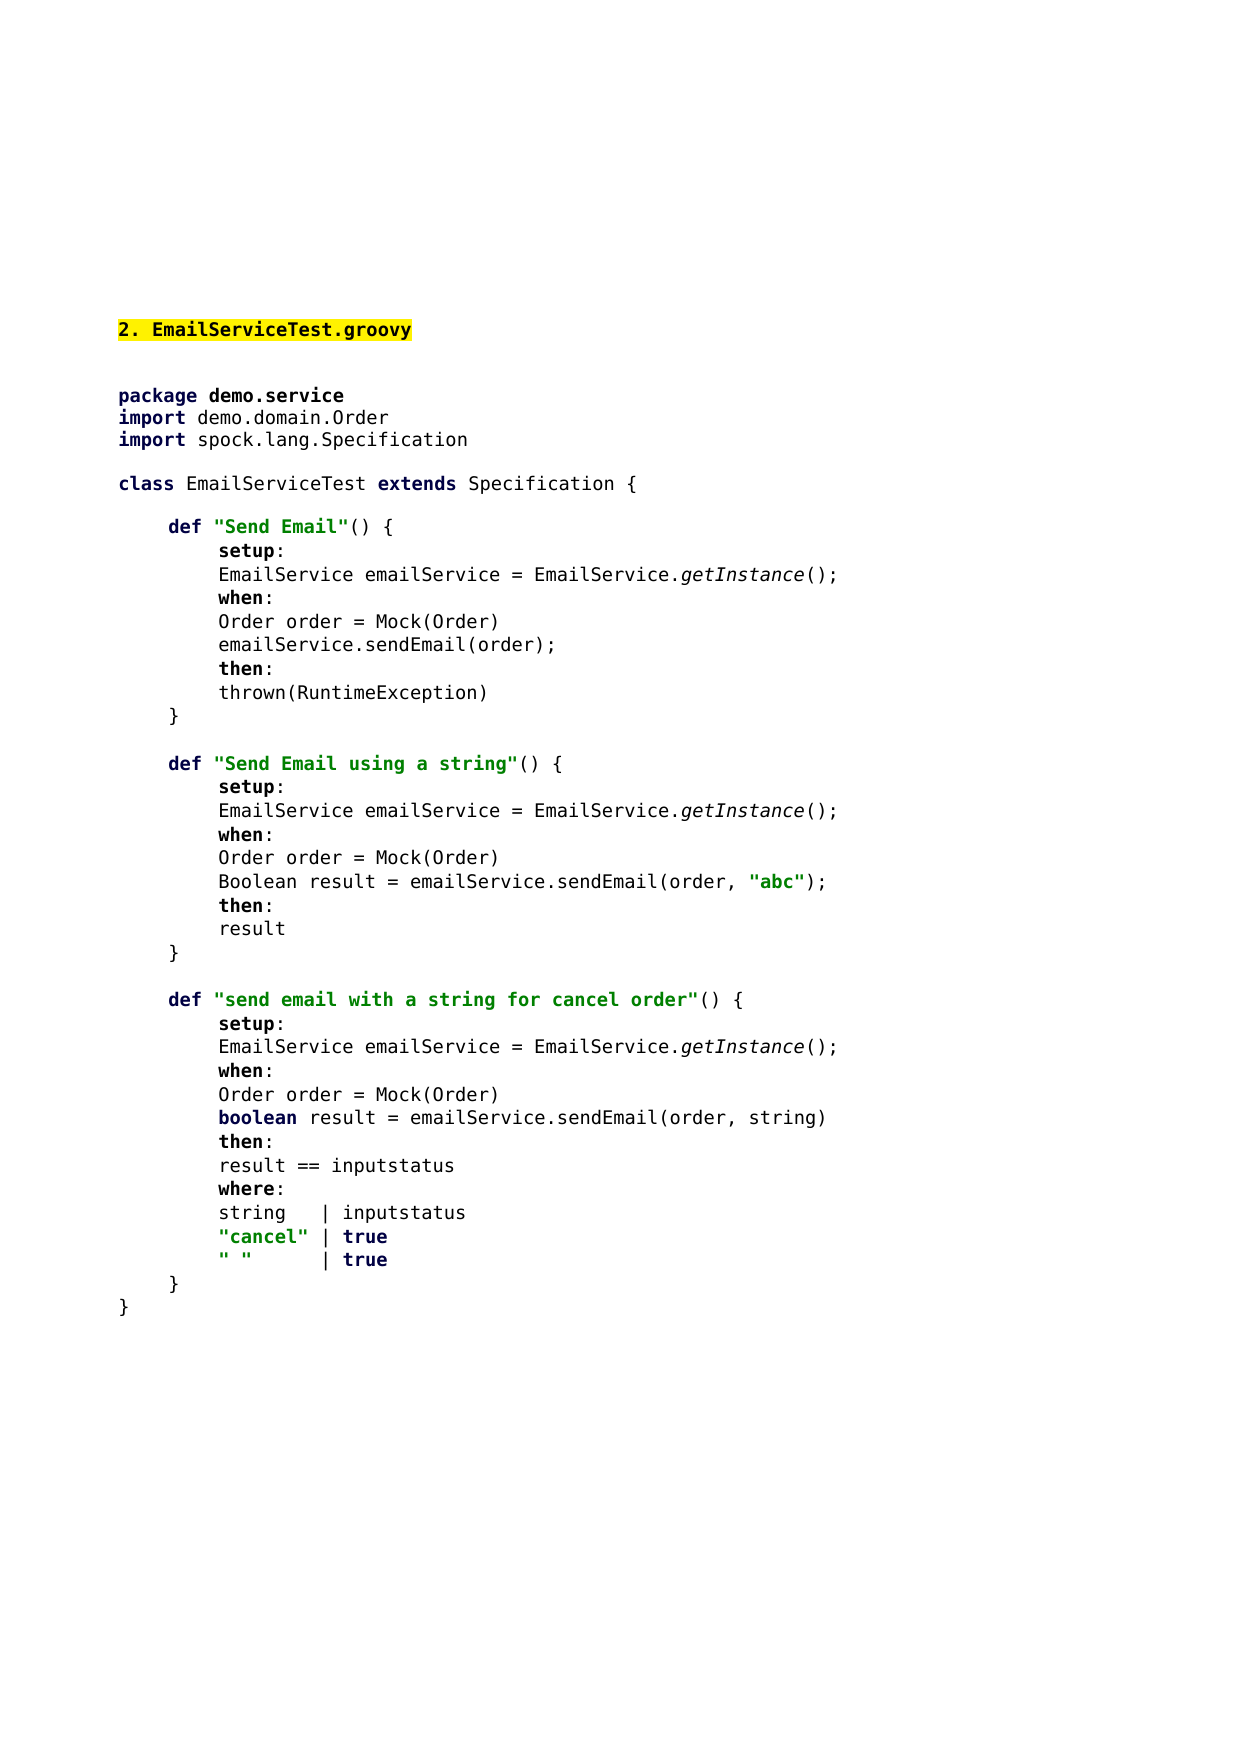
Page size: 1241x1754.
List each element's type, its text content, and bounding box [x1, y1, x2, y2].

text then: [118, 1131, 1122, 1155]
text Boolean result = emailService.sendEmail(order, "abc"); [118, 871, 1122, 894]
text "cancel" | true [118, 1226, 1122, 1249]
text class EmailServiceTest extends Specification { [118, 472, 1122, 494]
text def "Send Email"() { [118, 516, 1122, 540]
text } [118, 1273, 1122, 1297]
text EmailService emailService = EmailService.getInstance(); [118, 1036, 1122, 1060]
text thrown(RuntimeException) [118, 682, 1122, 705]
text boolean result = emailService.sendEmail(order, string) [118, 1107, 1122, 1131]
text } [118, 1297, 1122, 1318]
text then: [118, 894, 1122, 918]
text } [118, 705, 1122, 729]
text def "send email with a string for cancel order"() { [118, 989, 1122, 1013]
text string | inputstatus [118, 1202, 1122, 1226]
text Order order = Mock(Order) [118, 611, 1122, 634]
text EmailService emailService = EmailService.getInstance(); [118, 800, 1122, 824]
text Order order = Mock(Order) [118, 847, 1122, 871]
text result [118, 918, 1122, 942]
text when: [118, 587, 1122, 611]
text then: [118, 658, 1122, 682]
text result == inputstatus [118, 1155, 1122, 1178]
text " " | true [118, 1249, 1122, 1273]
text def "Send Email using a string"() { [118, 753, 1122, 776]
text import demo.domain.Order [118, 407, 1122, 429]
text } [118, 942, 1122, 966]
text EmailService emailService = EmailService.getInstance(); [118, 563, 1122, 587]
text import spock.lang.Specification [118, 429, 1122, 451]
text emailService.sendEmail(order); [118, 634, 1122, 658]
text setup: [118, 776, 1122, 800]
text Order order = Mock(Order) [118, 1084, 1122, 1107]
text setup: [118, 1013, 1122, 1036]
text package demo.service [118, 385, 1122, 407]
text when: [118, 824, 1122, 847]
text when: [118, 1060, 1122, 1084]
text setup: [118, 540, 1122, 563]
text 2. EmailServiceTest.groovy [118, 319, 1122, 341]
text where: [118, 1178, 1122, 1202]
